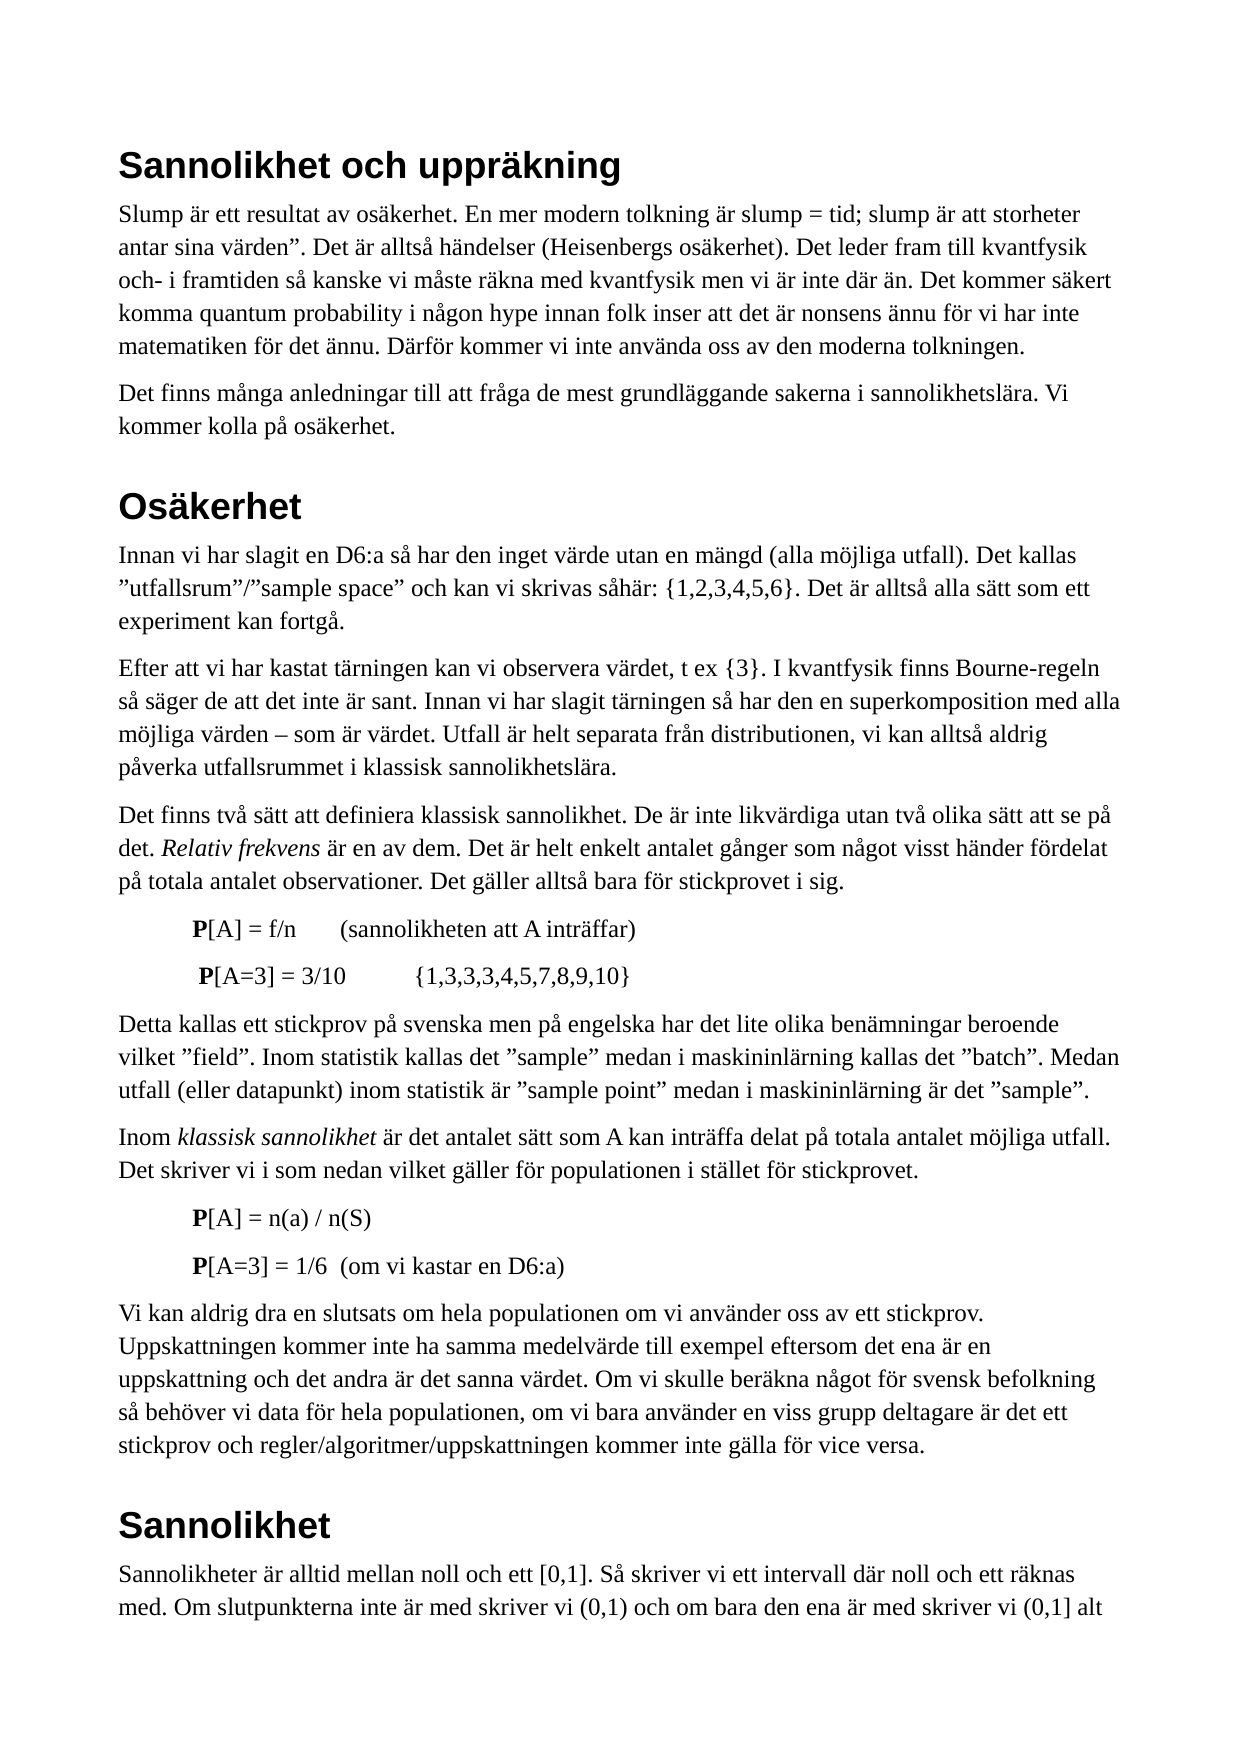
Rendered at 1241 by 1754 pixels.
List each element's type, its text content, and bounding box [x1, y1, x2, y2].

subtitle Sannolikhet [118, 1503, 1122, 1546]
subtitle Osäkerhet [118, 484, 1122, 527]
text Inom klassisk sannolikhet är det antalet sätt som A kan inträffa delat på totala antalet möjliga utfall. Det skriver vi i som nedan vilket gäller för populationen i stället för stickprovet. [118, 1122, 1122, 1184]
text P[A] = n(a) / n(S) [118, 1203, 1122, 1232]
text Det finns många anledningar till att fråga de mest grundläggande sakerna i sannolikhetslära. Vi kommer kolla på osäkerhet. [118, 378, 1122, 440]
text Slump är ett resultat av osäkerhet. En mer modern tolkning är slump = tid; slump är att storheter antar sina värden”. Det är alltså händelser (Heisenbergs osäkerhet). Det leder fram till kvantfysik och- i framtiden så kanske vi måste räkna med kvantfysik men vi är inte där än. Det kommer säkert komma quantum probability i någon hype innan folk inser att det är nonsens ännu för vi har inte matematiken för det ännu. Därför kommer vi inte använda oss av den moderna tolkningen. [118, 199, 1122, 359]
text P[A] = f/n (sannolikheten att A inträffar) [118, 914, 1122, 942]
text Efter att vi har kastat tärningen kan vi observera värdet, t ex {3}. I kvantfysik finns Bourne-regeln så säger de att det inte är sant. Innan vi har slagit tärningen så har den en superkomposition med alla möjliga värden – som är värdet. Utfall är helt separata från distributionen, vi kan alltså aldrig påverka utfallsrummet i klassisk sannolikhetslära. [118, 653, 1122, 781]
text Detta kallas ett stickprov på svenska men på engelska har det lite olika benämningar beroende vilket ”field”. Inom statistik kallas det ”sample” medan i maskininlärning kallas det ”batch”. Medan utfall (eller datapunkt) inom statistik är ”sample point” medan i maskininlärning är det ”sample”. [118, 1009, 1122, 1104]
text Det finns två sätt att definiera klassisk sannolikhet. De är inte likvärdiga utan två olika sätt att se på det. Relativ frekvens är en av dem. Det är helt enkelt antalet gånger som något visst händer fördelat på totala antalet observationer. Det gäller alltså bara för stickprovet i sig. [118, 800, 1122, 895]
text Vi kan aldrig dra en slutsats om hela populationen om vi använder oss av ett stickprov. Uppskattningen kommer inte ha samma medelvärde till exempel eftersom det ena är en uppskattning och det andra är det sanna värdet. Om vi skulle beräkna något för svensk befolkning så behöver vi data för hela populationen, om vi bara använder en viss grupp deltagare är det ett stickprov och regler/algoritmer/uppskattningen kommer inte gälla för vice versa. [118, 1298, 1122, 1459]
text Sannolikheter är alltid mellan noll och ett [0,1]. Så skriver vi ett intervall där noll och ett räknas med. Om slutpunkterna inte är med skriver vi (0,1) och om bara den ena är med skriver vi (0,1] alt [118, 1559, 1122, 1620]
text Innan vi har slagit en D6:a så har den inget värde utan en mängd (alla möjliga utfall). Det kallas ”utfallsrum”/”sample space” och kan vi skrivas såhär: {1,2,3,4,5,6}. Det är alltså alla sätt som ett experiment kan fortgå. [118, 540, 1122, 634]
text P[A=3] = 1/6 (om vi kastar en D6:a) [118, 1251, 1122, 1279]
subtitle Sannolikhet och uppräkning [118, 143, 1122, 186]
text P[A=3] = 3/10 {1,3,3,3,4,5,7,8,9,10} [118, 961, 1122, 990]
